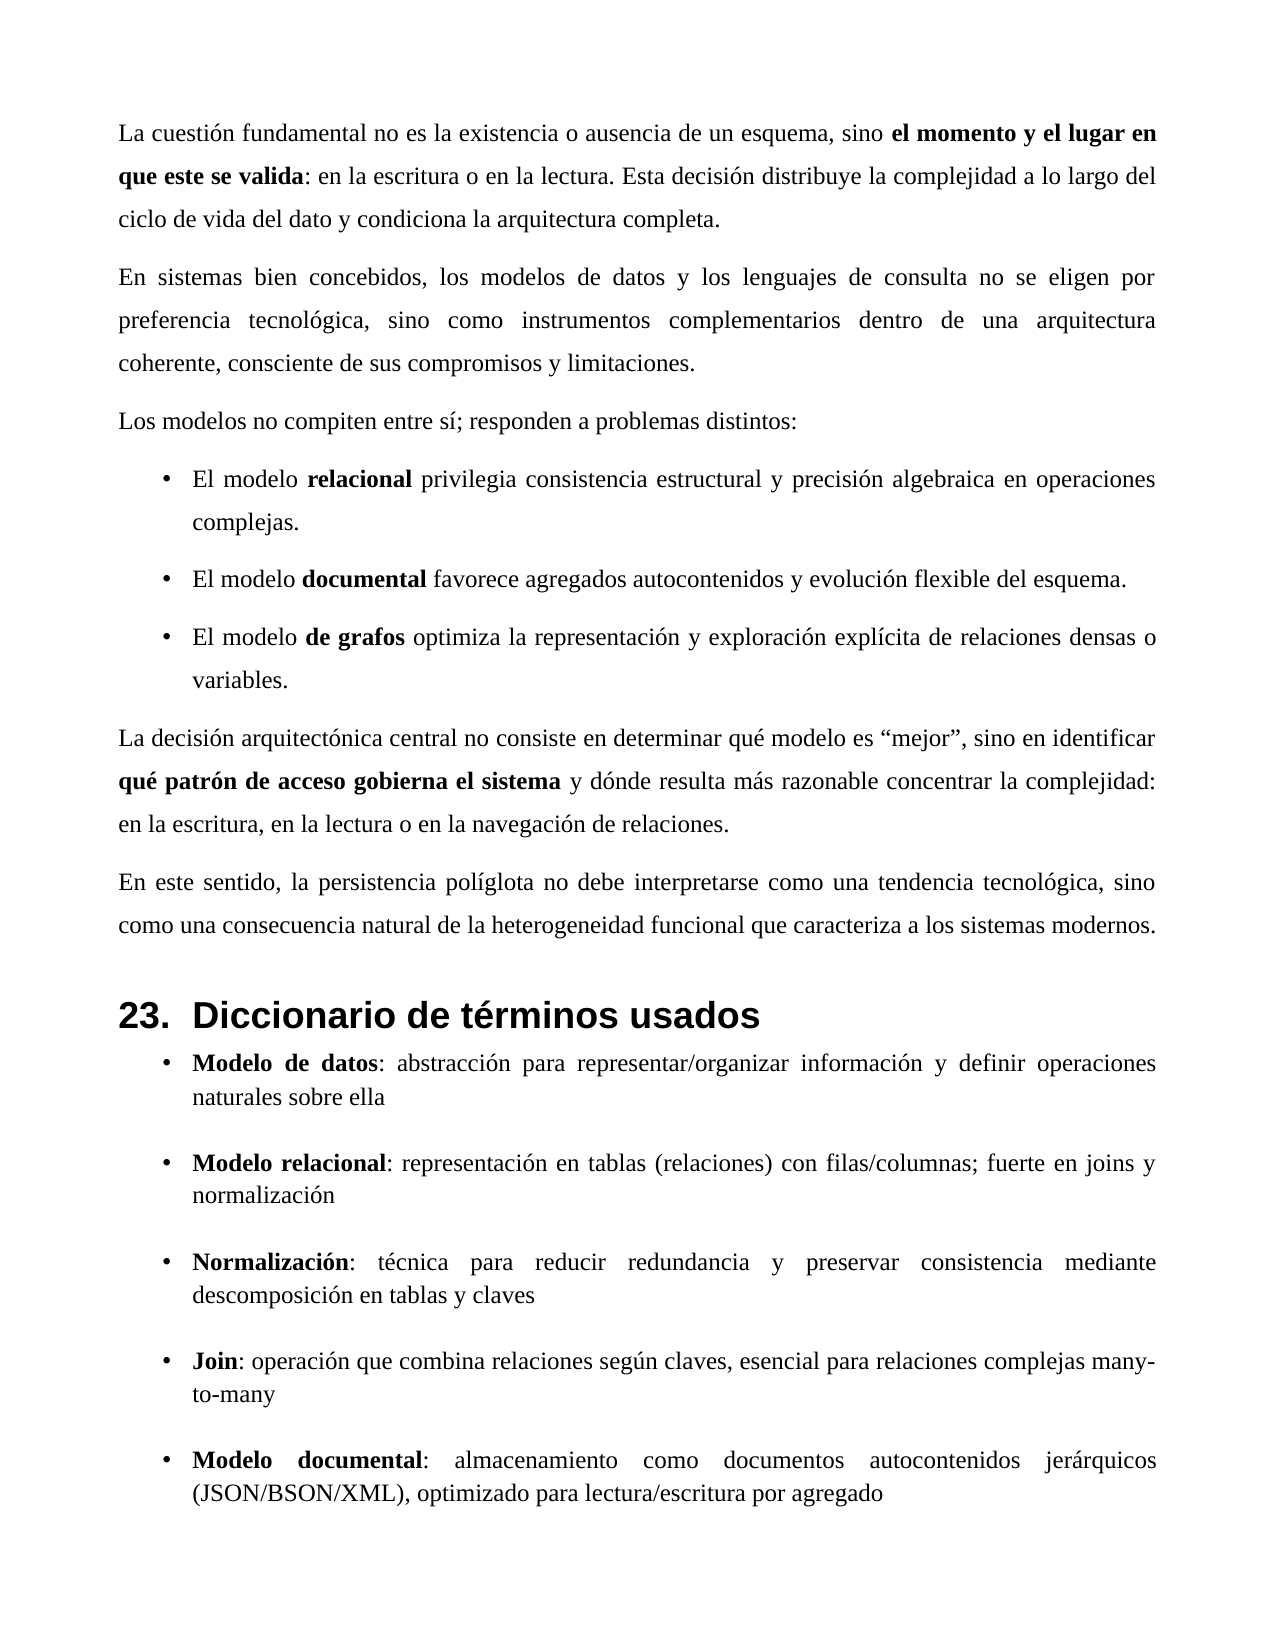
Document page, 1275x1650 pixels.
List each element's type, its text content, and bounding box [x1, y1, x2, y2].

list Join: operación que combina relaciones según claves, esencial para relaciones complejas many-to-many [162, 1346, 1157, 1407]
subtitle Diccionario de términos usados [118, 993, 1157, 1036]
list Modelo relacional: representación en tablas (relaciones) con filas/columnas; fuerte en joins y normalización [162, 1148, 1157, 1209]
text La cuestión fundamental no es la existencia o ausencia de un esquema, sino el momento y el lugar en que este se valida: en la escritura o en la lectura. Esta decisión distribuye la complejidad a lo largo del ciclo de vida del dato y condiciona la arquitectura completa. [118, 118, 1157, 233]
list Modelo documental: almacenamiento como documentos autocontenidos jerárquicos (JSON/BSON/XML), optimizado para lectura/escritura por agregado [162, 1445, 1157, 1507]
list El modelo de grafos optimiza la representación y exploración explícita de relaciones densas o variables. [162, 622, 1157, 694]
text Los modelos no compiten entre sí; responden a problemas distintos: [118, 406, 1157, 435]
text La decisión arquitectónica central no consiste en determinar qué modelo es “mejor”, sino en identificar qué patrón de acceso gobierna el sistema y dónde resulta más razonable concentrar la complejidad: en la escritura, en la lectura o en la navegación de relaciones. [118, 723, 1157, 838]
list Normalización: técnica para reducir redundancia y preservar consistencia mediante descomposición en tablas y claves [162, 1247, 1157, 1308]
text En sistemas bien concebidos, los modelos de datos y los lenguajes de consulta no se eligen por preferencia tecnológica, sino como instrumentos complementarios dentro de una arquitectura coherente, consciente de sus compromisos y limitaciones. [118, 262, 1157, 377]
list El modelo relacional privilegia consistencia estructural y precisión algebraica en operaciones complejas. [162, 464, 1157, 536]
text En este sentido, la persistencia políglota no debe interpretarse como una tendencia tecnológica, sino como una consecuencia natural de la heterogeneidad funcional que caracteriza a los sistemas modernos. [118, 867, 1157, 939]
list Modelo de datos: abstracción para representar/organizar información y definir operaciones naturales sobre ella [162, 1048, 1157, 1110]
list El modelo documental favorece agregados autocontenidos y evolución flexible del esquema. [162, 564, 1157, 593]
